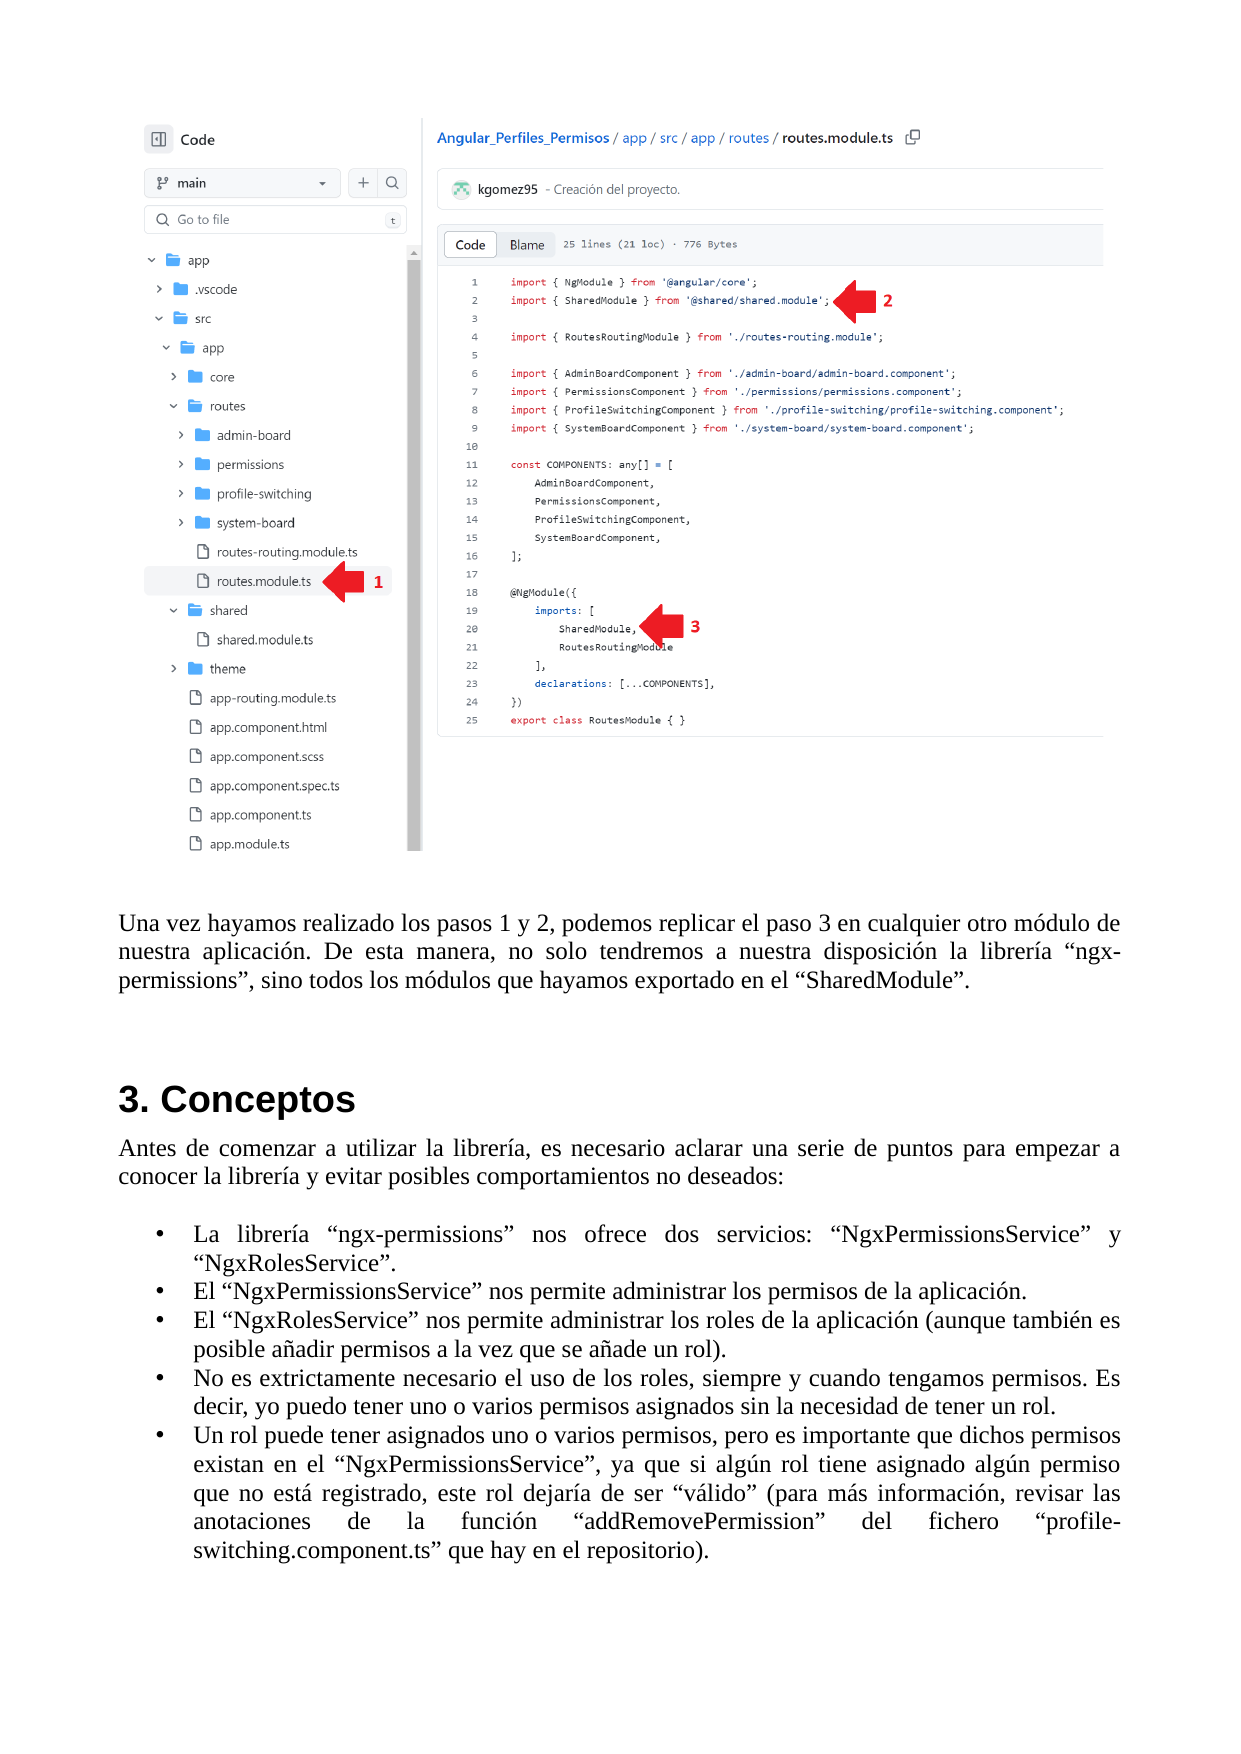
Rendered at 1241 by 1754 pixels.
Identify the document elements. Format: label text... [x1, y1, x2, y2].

text Una vez hayamos realizado los pasos 1 y 2, podemos replicar el paso 3 en cualquier otro módulo de nuestra aplicación. De esta manera, no solo tendremos a nuestra disposición la librería “ngx-permissions”, sino todos los módulos que hayamos exportado en el “SharedModule”. [118, 908, 1122, 994]
list Un rol puede tener asignados uno o varios permisos, pero es importante que dichos permisos existan en el “NgxPermissionsService”, ya que si algún rol tiene asignado algún permiso que no está registrado, este rol dejaría de ser “válido” (para más información, revisar las anotaciones de la función “addRemovePermission” del fichero “profile-switching.component.ts” que hay en el repositorio). [156, 1420, 1122, 1564]
list El “NgxRolesService” nos permite administrar los roles de la aplicación (aunque también es posible añadir permisos a la vez que se añade un rol). [156, 1305, 1122, 1363]
list El “NgxPermissionsService” nos permite administrar los permisos de la aplicación. [156, 1276, 1122, 1305]
text Antes de comenzar a utilizar la librería, es necesario aclarar una serie de puntos para empezar a conocer la librería y evitar posibles comportamientos no deseados: [118, 1133, 1122, 1190]
picture [136, 118, 1104, 851]
list No es extrictamente necesario el uso de los roles, siempre y cuando tengamos permisos. Es decir, yo puedo tener uno o varios permisos asignados sin la necesidad de tener un rol. [156, 1363, 1122, 1420]
subtitle 3. Conceptos [118, 1076, 1122, 1120]
list La librería “ngx-permissions” nos ofrece dos servicios: “NgxPermissionsService” y “NgxRolesService”. [156, 1219, 1122, 1276]
